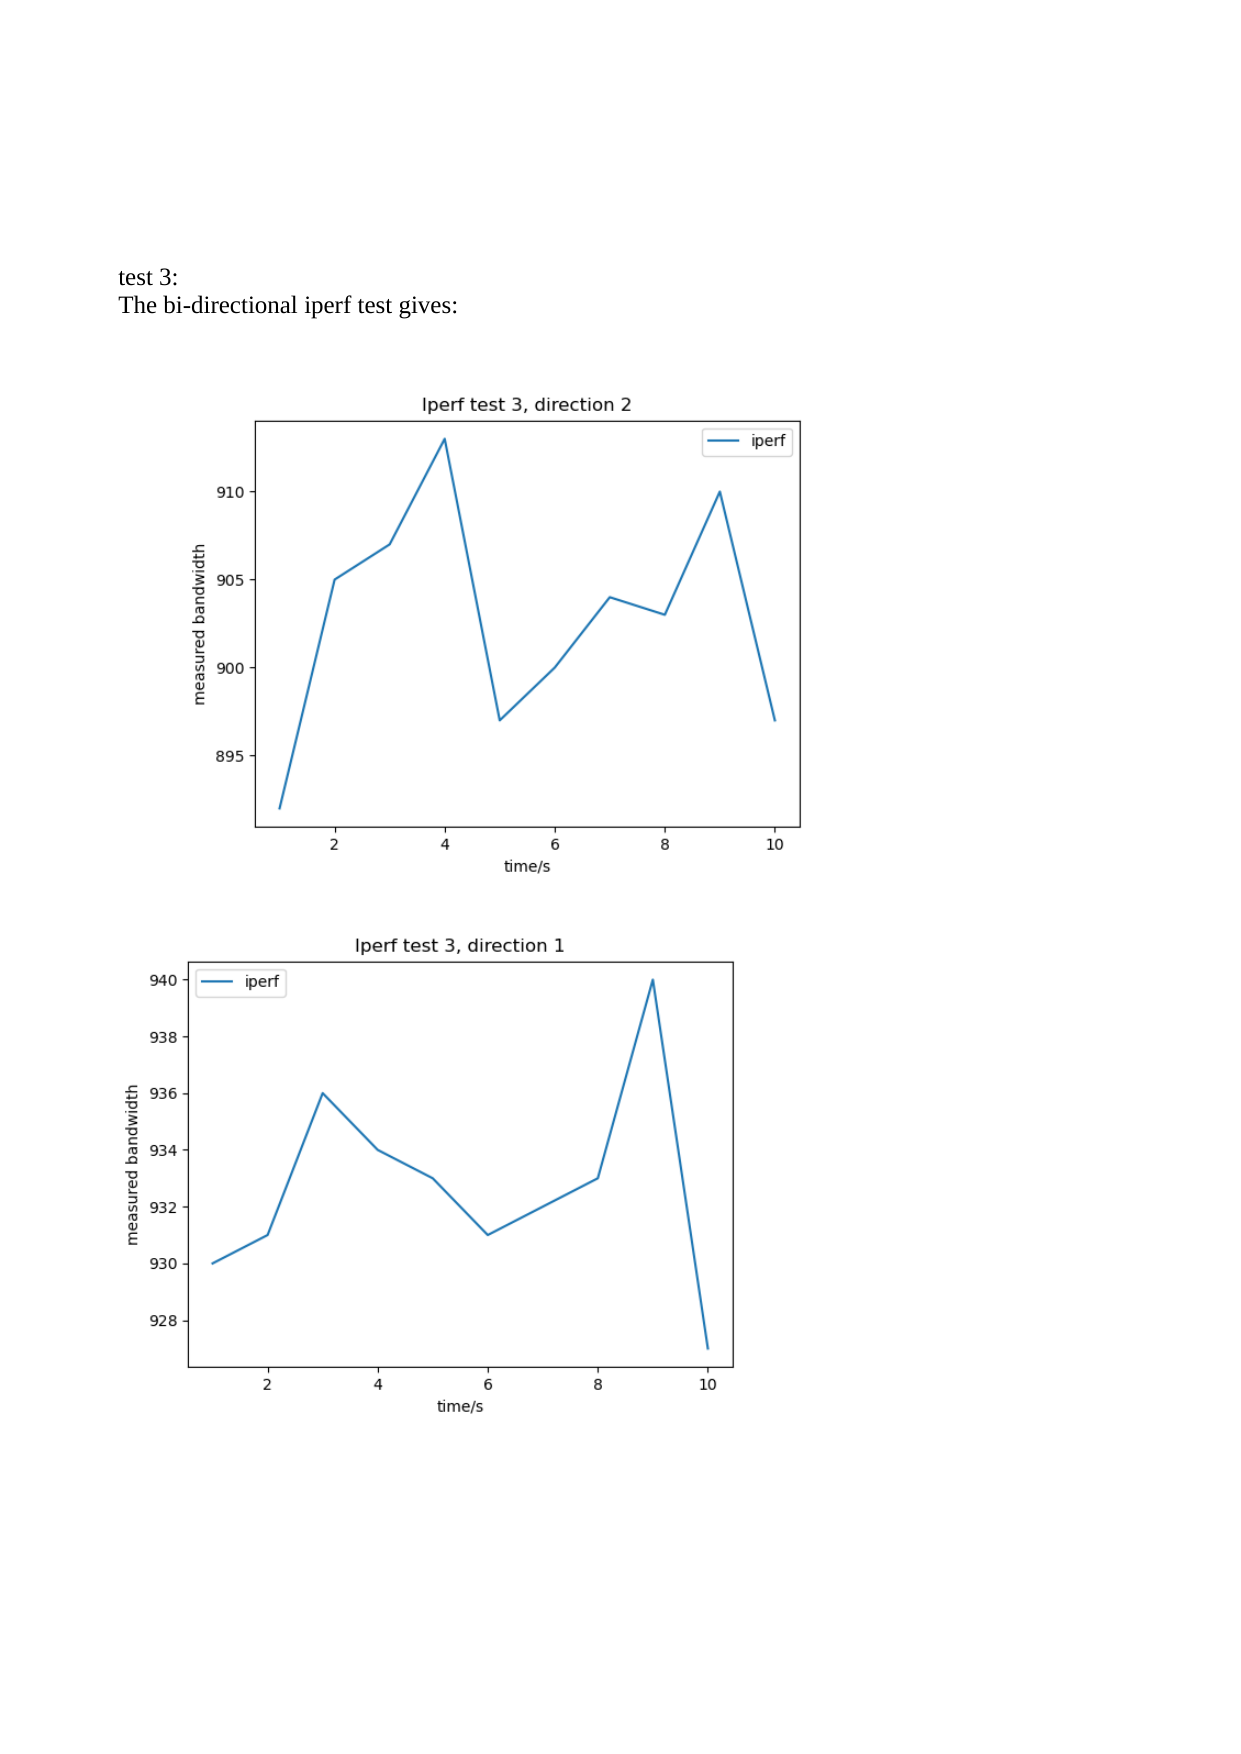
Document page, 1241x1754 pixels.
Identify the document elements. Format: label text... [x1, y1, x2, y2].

picture [167, 357, 870, 885]
picture [100, 898, 803, 1425]
text test 3: [118, 262, 1122, 291]
text The bi-directional iperf test gives: [118, 291, 1122, 319]
